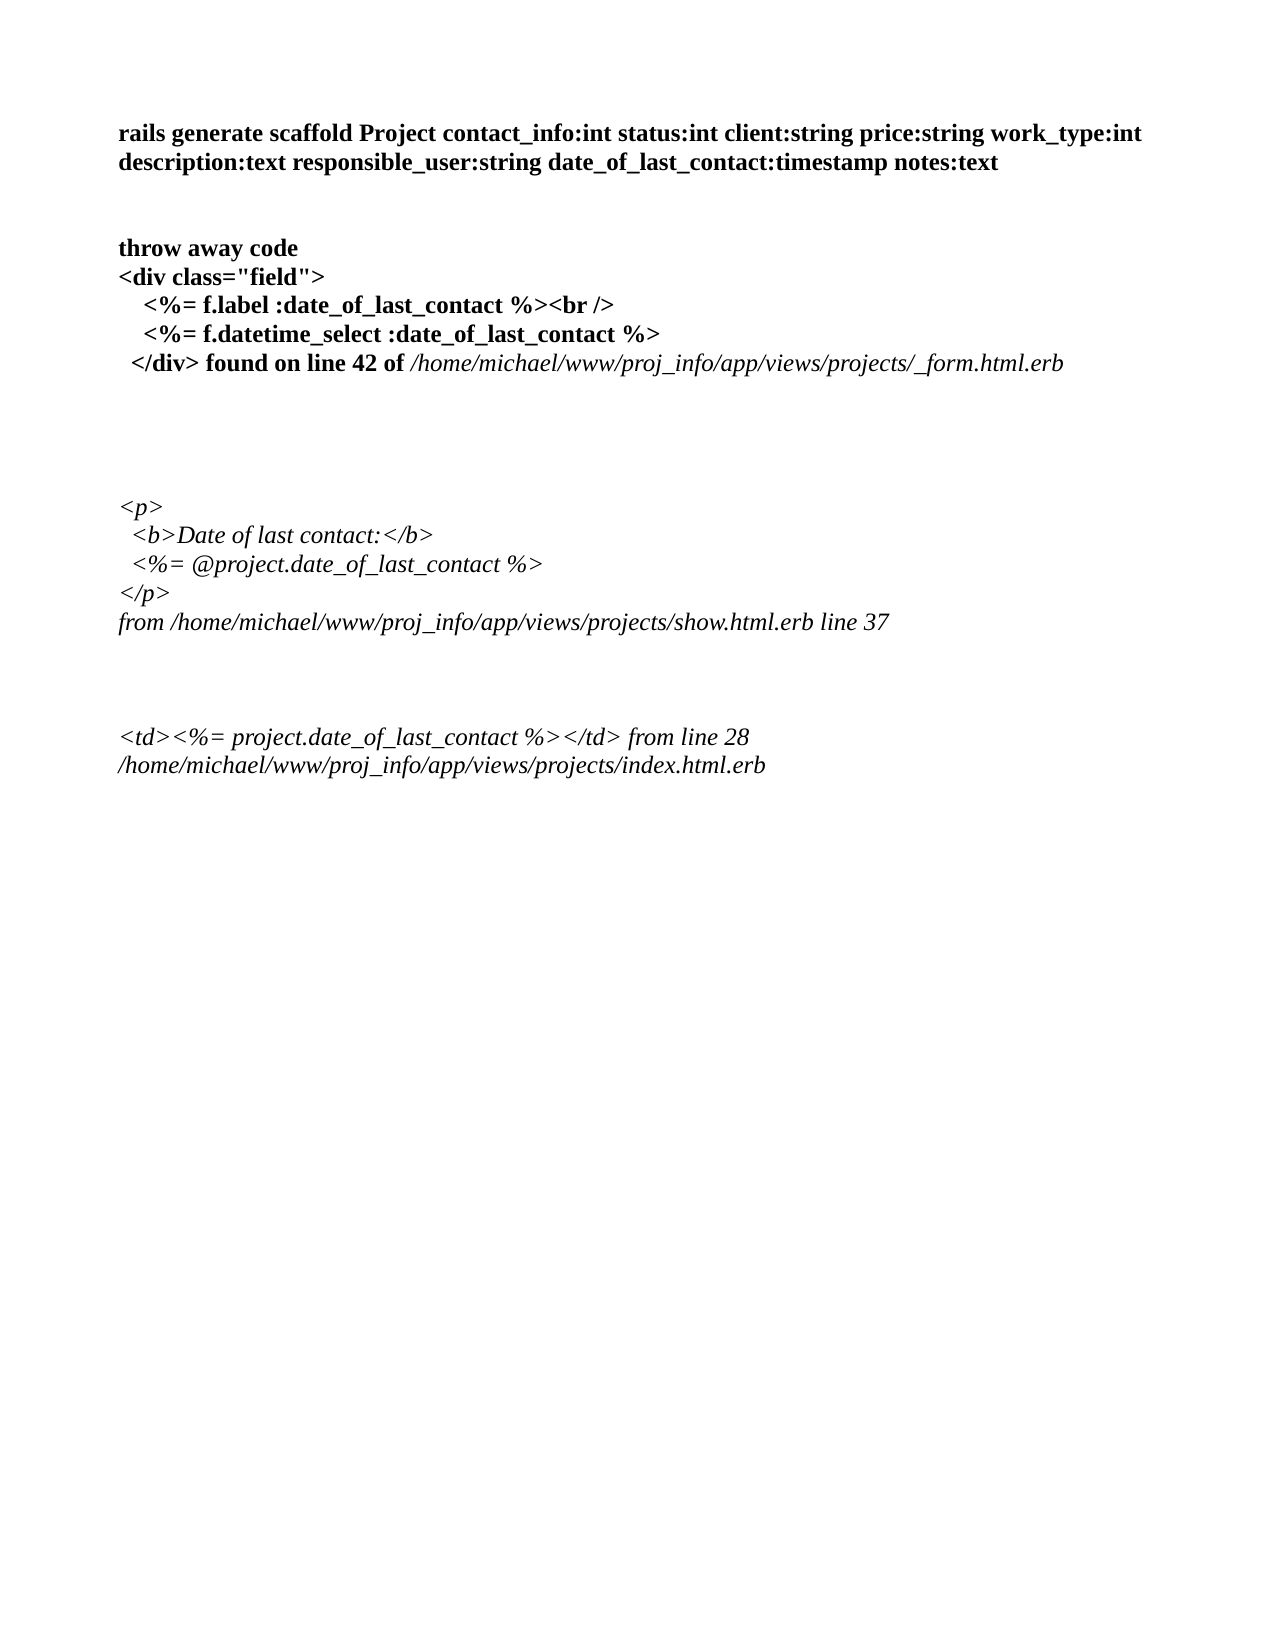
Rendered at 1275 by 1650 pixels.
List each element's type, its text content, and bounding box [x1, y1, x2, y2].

text <p> [118, 492, 1157, 521]
text <td><%= project.date_of_last_contact %></td> from line 28 /home/michael/www/proj_info/app/views/projects/index.html.erb [118, 722, 1157, 779]
text <b>Date of last contact:</b> [118, 521, 1157, 549]
text <div class="field"> [118, 262, 1157, 291]
text </div> found on line 42 of /home/michael/www/proj_info/app/views/projects/_form.html.erb [118, 348, 1157, 377]
text <%= f.label :date_of_last_contact %><br /> [118, 291, 1157, 319]
text rails generate scaffold Project contact_info:int status:int client:string price:string work_type:int description:text responsible_user:string date_of_last_contact:timestamp notes:text [118, 118, 1157, 176]
text throw away code [118, 233, 1157, 262]
text </p> [118, 578, 1157, 607]
text from /home/michael/www/proj_info/app/views/projects/show.html.erb line 37 [118, 607, 1157, 636]
text <%= @project.date_of_last_contact %> [118, 549, 1157, 578]
text <%= f.datetime_select :date_of_last_contact %> [118, 319, 1157, 348]
